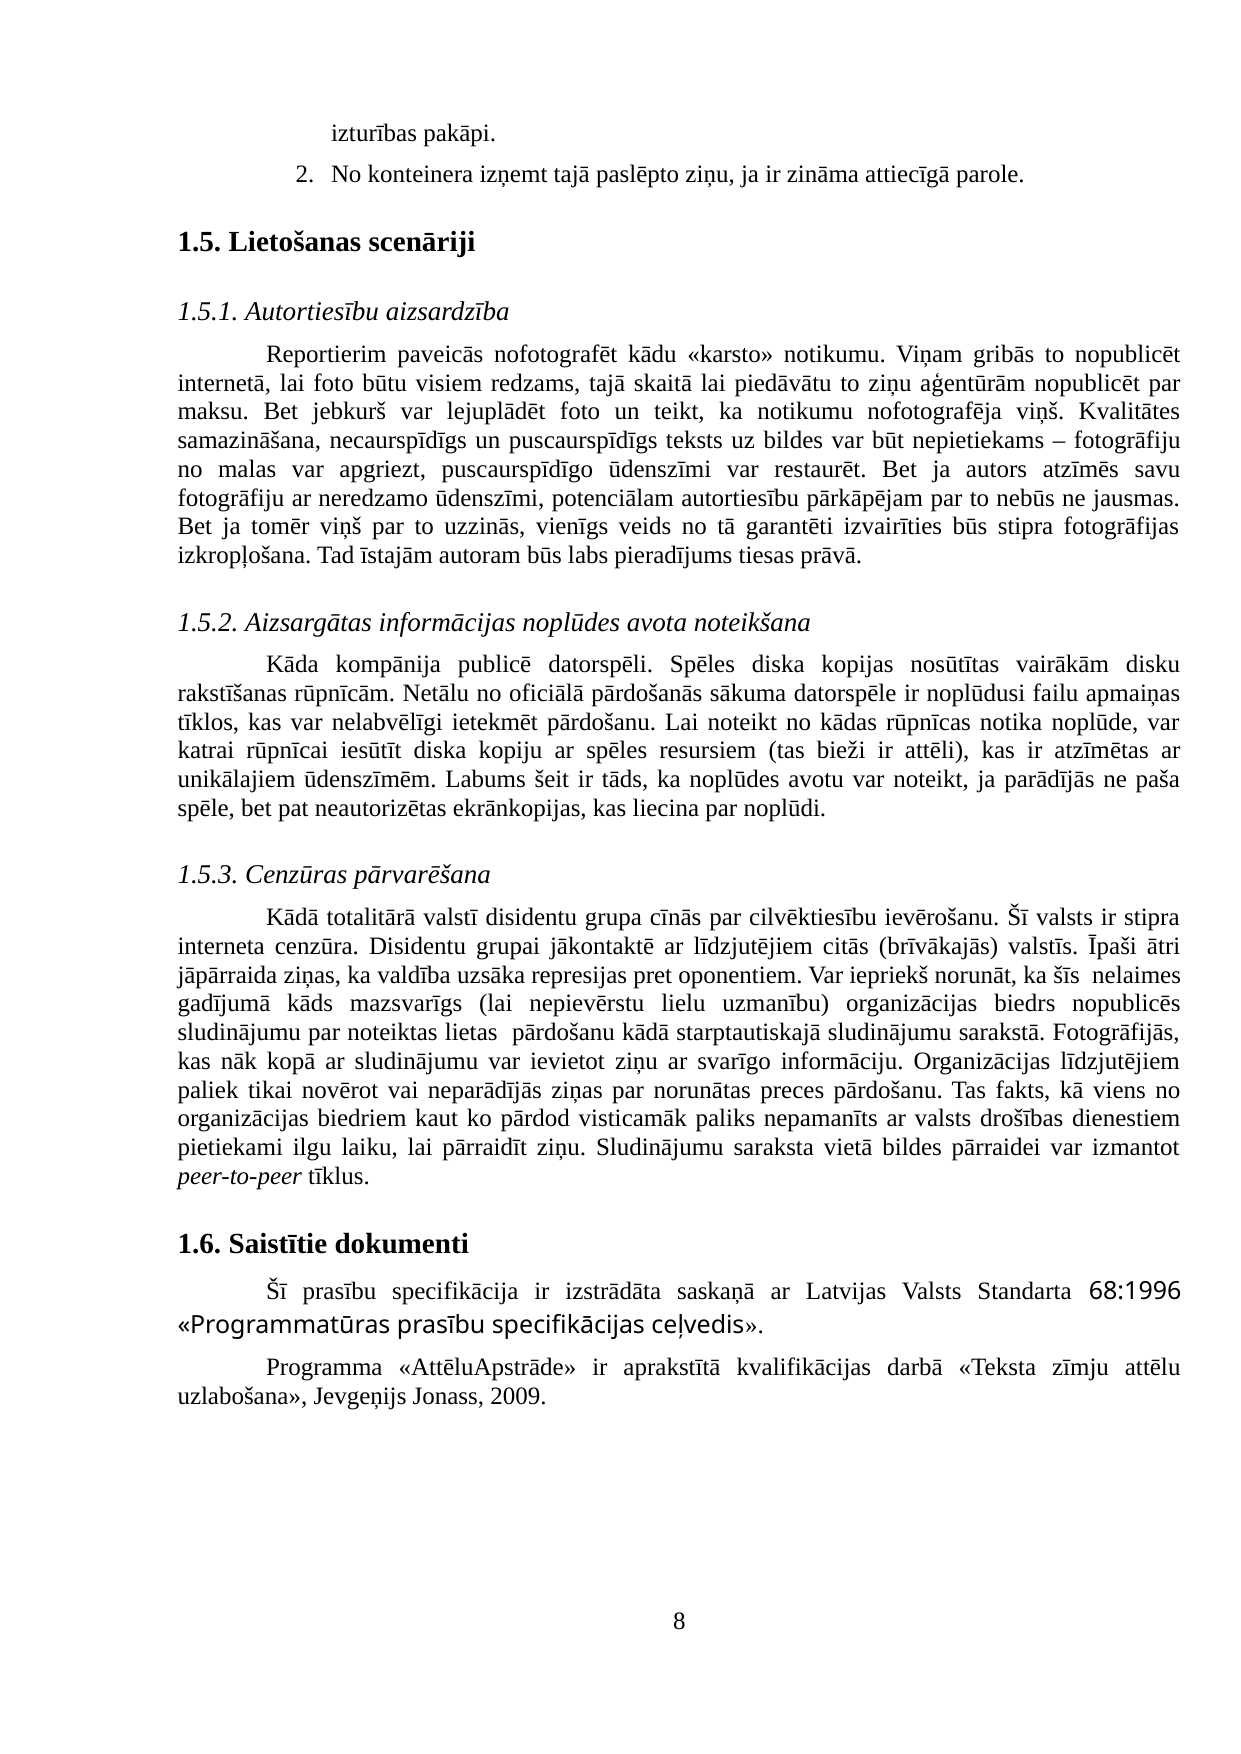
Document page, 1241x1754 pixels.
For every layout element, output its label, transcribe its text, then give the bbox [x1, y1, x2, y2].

subtitle Saistītie dokumenti [177, 1226, 1181, 1260]
subtitle Autortiesību aizsardzība [177, 295, 1181, 326]
subtitle Cenzūras pārvarēšana [177, 858, 1181, 890]
list No konteinera izņemt tajā paslēpto ziņu, ja ir zināma attiecīgā parole. [295, 159, 1181, 187]
subtitle Aizsargātas informācijas noplūdes avota noteikšana [177, 606, 1181, 637]
text Programma «AttēluApstrāde» ir aprakstītā kvalifikācijas darbā «Teksta zīmju attēlu uzlabošana», Jevgeņijs Jonass, 2009. [177, 1352, 1181, 1410]
text Reportierim paveicās nofotografēt kādu «karsto» notikumu. Viņam gribās to nopublicēt internetā, lai foto būtu visiem redzams, tajā skaitā lai piedāvātu to ziņu aģentūrām nopublicēt par maksu. Bet jebkurš var lejuplādēt foto un teikt, ka notikumu nofotografēja viņš. Kvalitātes samazināšana, necaurspīdīgs un puscaurspīdīgs teksts uz bildes var būt nepietiekams – fotogrāfiju no malas var apgriezt, puscaurspīdīgo ūdenszīmi var restaurēt. Bet ja autors atzīmēs savu fotogrāfiju ar neredzamo ūdenszīmi, potenciālam autortiesību pārkāpējam par to nebūs ne jausmas. Bet ja tomēr viņš par to uzzinās, vienīgs veids no tā garantēti izvairīties būs stipra fotogrāfijas izkropļošana. Tad īstajām autoram būs labs pieradījums tiesas prāvā. [177, 339, 1181, 569]
text Kādā totalitārā valstī disidentu grupa cīnās par cilvēktiesību ievērošanu. Šī valsts ir stipra interneta cenzūra. Disidentu grupai jākontaktē ar līdzjutējiem citās (brīvākajās) valstīs. Īpaši ātri jāpārraida ziņas, ka valdība uzsāka represijas pret oponentiem. Var iepriekš norunāt, ka šīs nelaimes gadījumā kāds mazsvarīgs (lai nepievērstu lielu uzmanību) organizācijas biedrs nopublicēs sludinājumu par noteiktas lietas pārdošanu kādā starptautiskajā sludinājumu sarakstā. Fotogrāfijās, kas nāk kopā ar sludinājumu var ievietot ziņu ar svarīgo informāciju. Organizācijas līdzjutējiem paliek tikai novērot vai neparādījās ziņas par norunātas preces pārdošanu. Tas fakts, kā viens no organizācijas biedriem kaut ko pārdod visticamāk paliks nepamanīts ar valsts drošības dienestiem pietiekami ilgu laiku, lai pārraidīt ziņu. Sludinājumu saraksta vietā bildes pārraidei var izmantot peer-to-peer tīklus. [177, 902, 1181, 1190]
subtitle Lietošanas scenāriji [177, 224, 1181, 258]
text Šī prasību specifikācija ir izstrādāta saskaņā ar Latvijas Valsts Standarta 68:1996 «Programmatūras prasību specifikācijas ceļvedis». [177, 1272, 1181, 1341]
list izturības pakāpi. [295, 118, 1181, 147]
text Kāda kompānija publicē datorspēli. Spēles diska kopijas nosūtītas vairākām disku rakstīšanas rūpnīcām. Netālu no oficiālā pārdošanās sākuma datorspēle ir noplūdusi failu apmaiņas tīklos, kas var nelabvēlīgi ietekmēt pārdošanu. Lai noteikt no kādas rūpnīcas notika noplūde, var katrai rūpnīcai iesūtīt diska kopiju ar spēles resursiem (tas bieži ir attēli), kas ir atzīmētas ar unikālajiem ūdenszīmēm. Labums šeit ir tāds, ka noplūdes avotu var noteikt, ja parādījās ne paša spēle, bet pat neautorizētas ekrānkopijas, kas liecina par noplūdi. [177, 649, 1181, 822]
